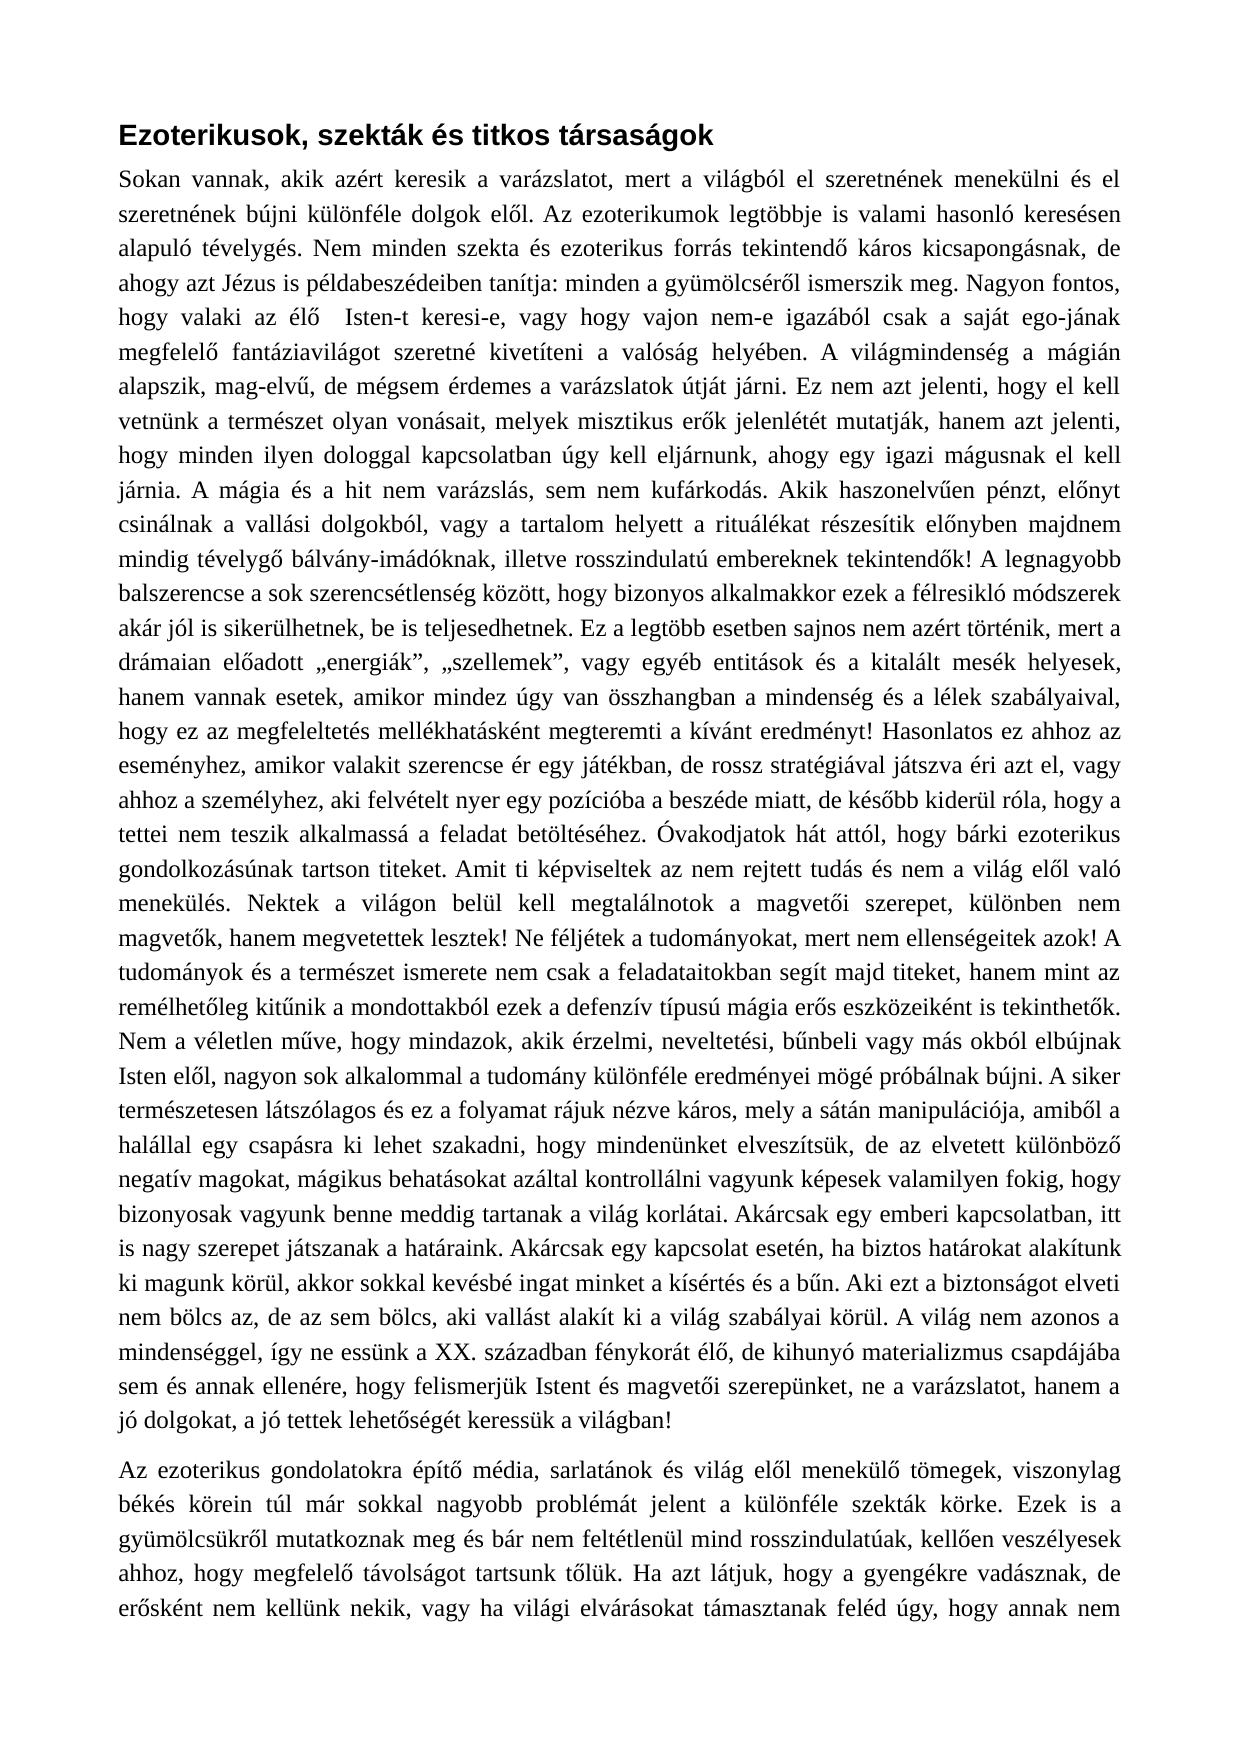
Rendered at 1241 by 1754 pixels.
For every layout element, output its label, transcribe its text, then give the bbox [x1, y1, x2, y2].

text Sokan vannak, akik azért keresik a varázslatot, mert a világból el szeretnének menekülni és el szeretnének bújni különféle dolgok elől. Az ezoterikumok legtöbbje is valami hasonló keresésen alapuló tévelygés. Nem minden szekta és ezoterikus forrás tekintendő káros kicsapongásnak, de ahogy azt Jézus is példabeszédeiben tanítja: minden a gyümölcséről ismerszik meg. Nagyon fontos, hogy valaki az élő Isten-t keresi-e, vagy hogy vajon nem-e igazából csak a saját ego-jának megfelelő fantáziavilágot szeretné kivetíteni a valóság helyében. A világmindenség a mágián alapszik, mag-elvű, de mégsem érdemes a varázslatok útját járni. Ez nem azt jelenti, hogy el kell vetnünk a természet olyan vonásait, melyek misztikus erők jelenlétét mutatják, hanem azt jelenti, hogy minden ilyen dologgal kapcsolatban úgy kell eljárnunk, ahogy egy igazi mágusnak el kell járnia. A mágia és a hit nem varázslás, sem nem kufárkodás. Akik haszonelvűen pénzt, előnyt csinálnak a vallási dolgokból, vagy a tartalom helyett a rituálékat részesítik előnyben majdnem mindig tévelygő bálvány-imádóknak, illetve rosszindulatú embereknek tekintendők! A legnagyobb balszerencse a sok szerencsétlenség között, hogy bizonyos alkalmakkor ezek a félresikló módszerek akár jól is sikerülhetnek, be is teljesedhetnek. Ez a legtöbb esetben sajnos nem azért történik, mert a drámaian előadott „energiák”, „szellemek”, vagy egyéb entitások és a kitalált mesék helyesek, hanem vannak esetek, amikor mindez úgy van összhangban a mindenség és a lélek szabályaival, hogy ez az megfeleltetés mellékhatásként megteremti a kívánt eredményt! Hasonlatos ez ahhoz az eseményhez, amikor valakit szerencse ér egy játékban, de rossz stratégiával játszva éri azt el, vagy ahhoz a személyhez, aki felvételt nyer egy pozícióba a beszéde miatt, de később kiderül róla, hogy a tettei nem teszik alkalmassá a feladat betöltéséhez. Óvakodjatok hát attól, hogy bárki ezoterikus gondolkozásúnak tartson titeket. Amit ti képviseltek az nem rejtett tudás és nem a világ elől való menekülés. Nektek a világon belül kell megtalálnotok a magvetői szerepet, különben nem magvetők, hanem megvetettek lesztek! Ne féljétek a tudományokat, mert nem ellenségeitek azok! A tudományok és a természet ismerete nem csak a feladataitokban segít majd titeket, hanem mint az remélhetőleg kitűnik a mondottakból ezek a defenzív típusú mágia erős eszközeiként is tekinthetők. Nem a véletlen műve, hogy mindazok, akik érzelmi, neveltetési, bűnbeli vagy más okból elbújnak Isten elől, nagyon sok alkalommal a tudomány különféle eredményei mögé próbálnak bújni. A siker természetesen látszólagos és ez a folyamat rájuk nézve káros, mely a sátán manipulációja, amiből a halállal egy csapásra ki lehet szakadni, hogy mindenünket elveszítsük, de az elvetett különböző negatív magokat, mágikus behatásokat azáltal kontrollálni vagyunk képesek valamilyen fokig, hogy bizonyosak vagyunk benne meddig tartanak a világ korlátai. Akárcsak egy emberi kapcsolatban, itt is nagy szerepet játszanak a határaink. Akárcsak egy kapcsolat esetén, ha biztos határokat alakítunk ki magunk körül, akkor sokkal kevésbé ingat minket a kísértés és a bűn. Aki ezt a biztonságot elveti nem bölcs az, de az sem bölcs, aki vallást alakít ki a világ szabályai körül. A világ nem azonos a mindenséggel, így ne essünk a XX. században fénykorát élő, de kihunyó materializmus csapdájába sem és annak ellenére, hogy felismerjük Istent és magvetői szerepünket, ne a varázslatot, hanem a jó dolgokat, a jó tettek lehetőségét keressük a világban! [118, 164, 1122, 1434]
subtitle Ezoterikusok, szekták és titkos társaságok [118, 118, 1122, 152]
text Az ezoterikus gondolatokra építő média, sarlatánok és világ elől menekülő tömegek, viszonylag békés körein túl már sokkal nagyobb problémát jelent a különféle szekták körke. Ezek is a gyümölcsükről mutatkoznak meg és bár nem feltétlenül mind rosszindulatúak, kellően veszélyesek ahhoz, hogy megfelelő távolságot tartsunk tőlük. Ha azt látjuk, hogy a gyengékre vadásznak, de erősként nem kellünk nekik, vagy ha világi elvárásokat támasztanak feléd úgy, hogy annak nem [118, 1455, 1122, 1621]
